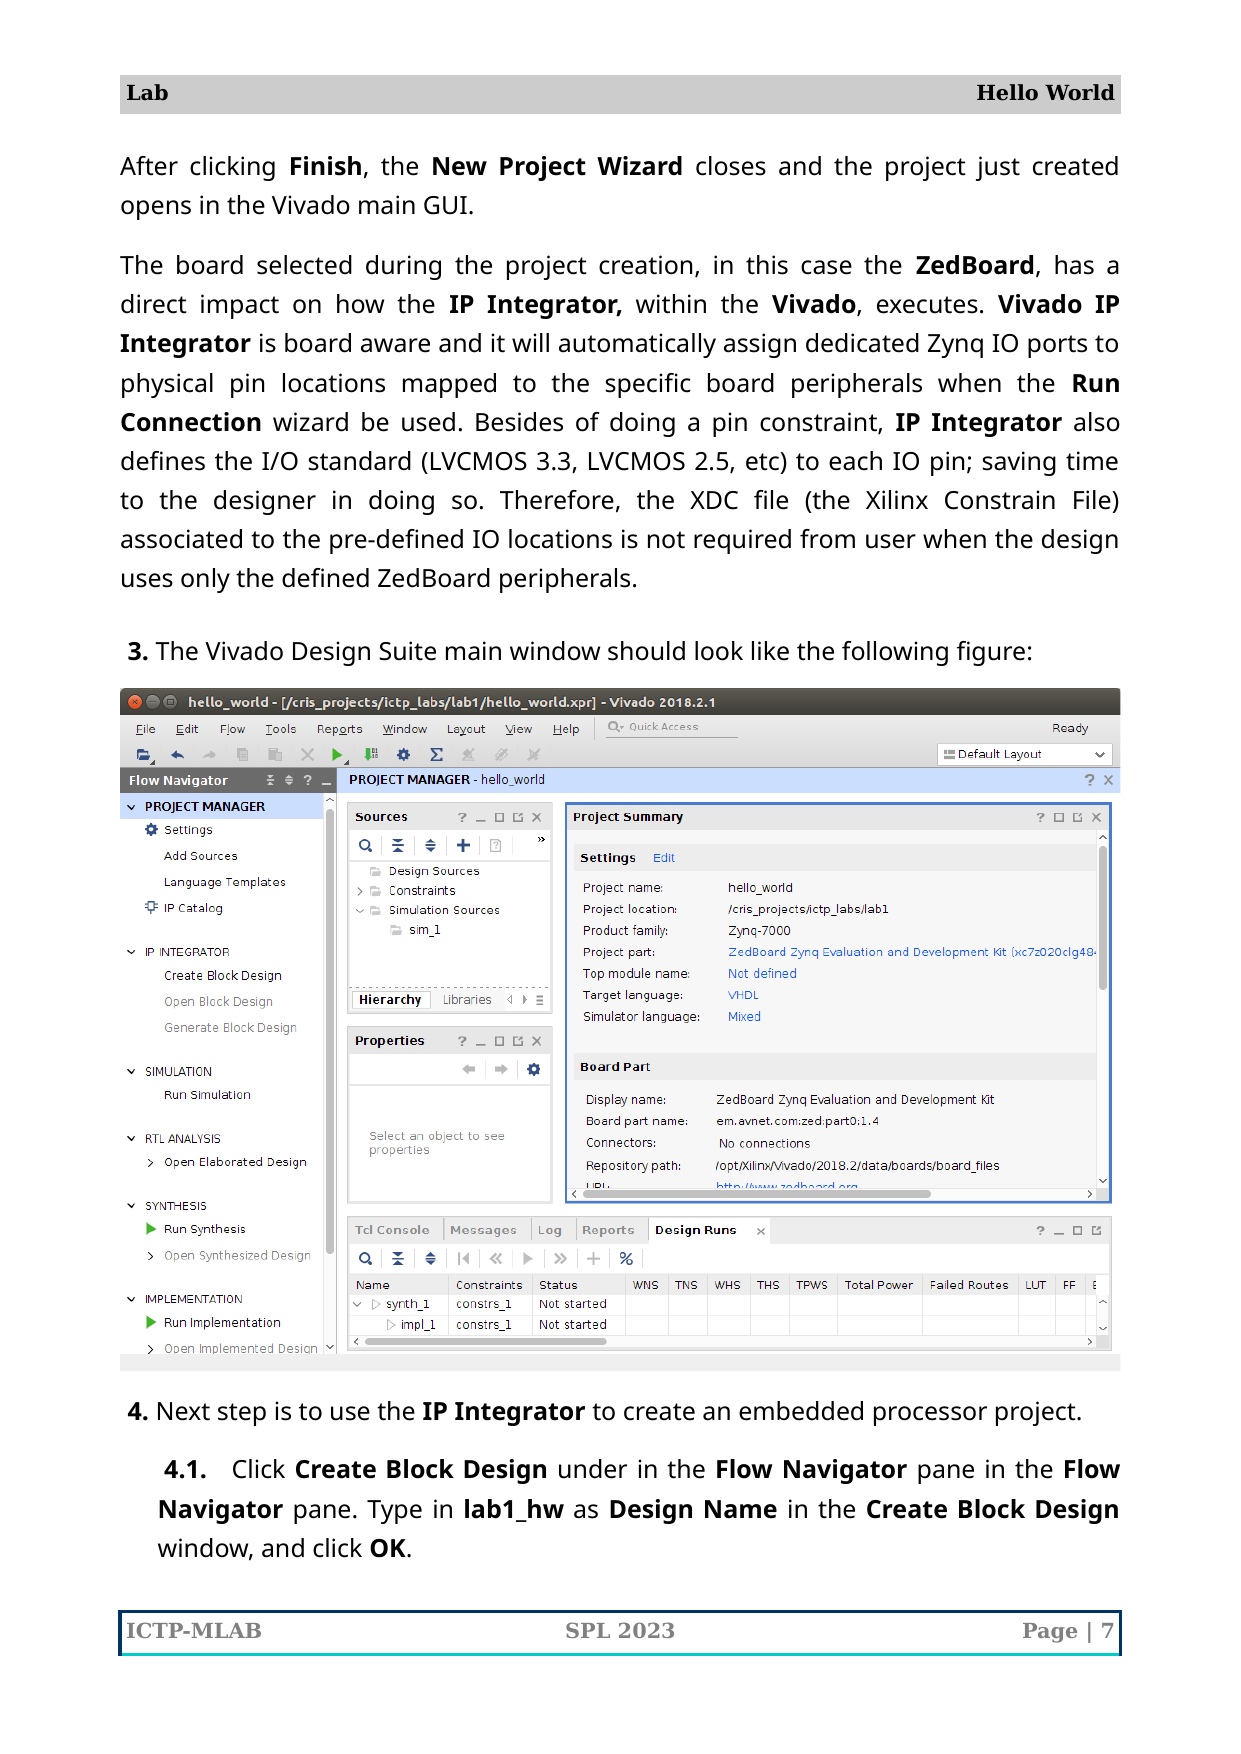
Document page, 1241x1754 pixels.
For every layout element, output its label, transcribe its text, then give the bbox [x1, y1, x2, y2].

text The board selected during the project creation, in this case the ZedBoard, has a direct impact on how the IP Integrator, within the Vivado, executes. Vivado IP Integrator is board aware and it will automatically assign dedicated Zynq IO ports to physical pin locations mapped to the specific board peripherals when the Run Connection wizard be used. Besides of doing a pin constraint, IP Integrator also defines the I/O standard (LVCMOS 3.3, LVCMOS 2.5, etc) to each IO pin; saving time to the designer in doing so. Therefore, the XDC file (the Xilinx Constrain File) associated to the pre-defined IO locations is not required from user when the design uses only the defined ZedBoard peripherals. [120, 248, 1121, 595]
text After clicking Finish, the New Project Wizard closes and the project just created opens in the Vivado main GUI. [120, 148, 1121, 222]
list Click Create Block Design under in the Flow Navigator pane in the Flow Navigator pane. Type in lab1_hw as Design Name in the Create Block Design window, and click OK. [157, 1452, 1121, 1564]
picture [120, 688, 1121, 1371]
list The Vivado Design Suite main window should look like the following figure: [127, 633, 1121, 667]
list Next step is to use the IP Integrator to create an embedded processor project. [127, 1371, 1121, 1427]
